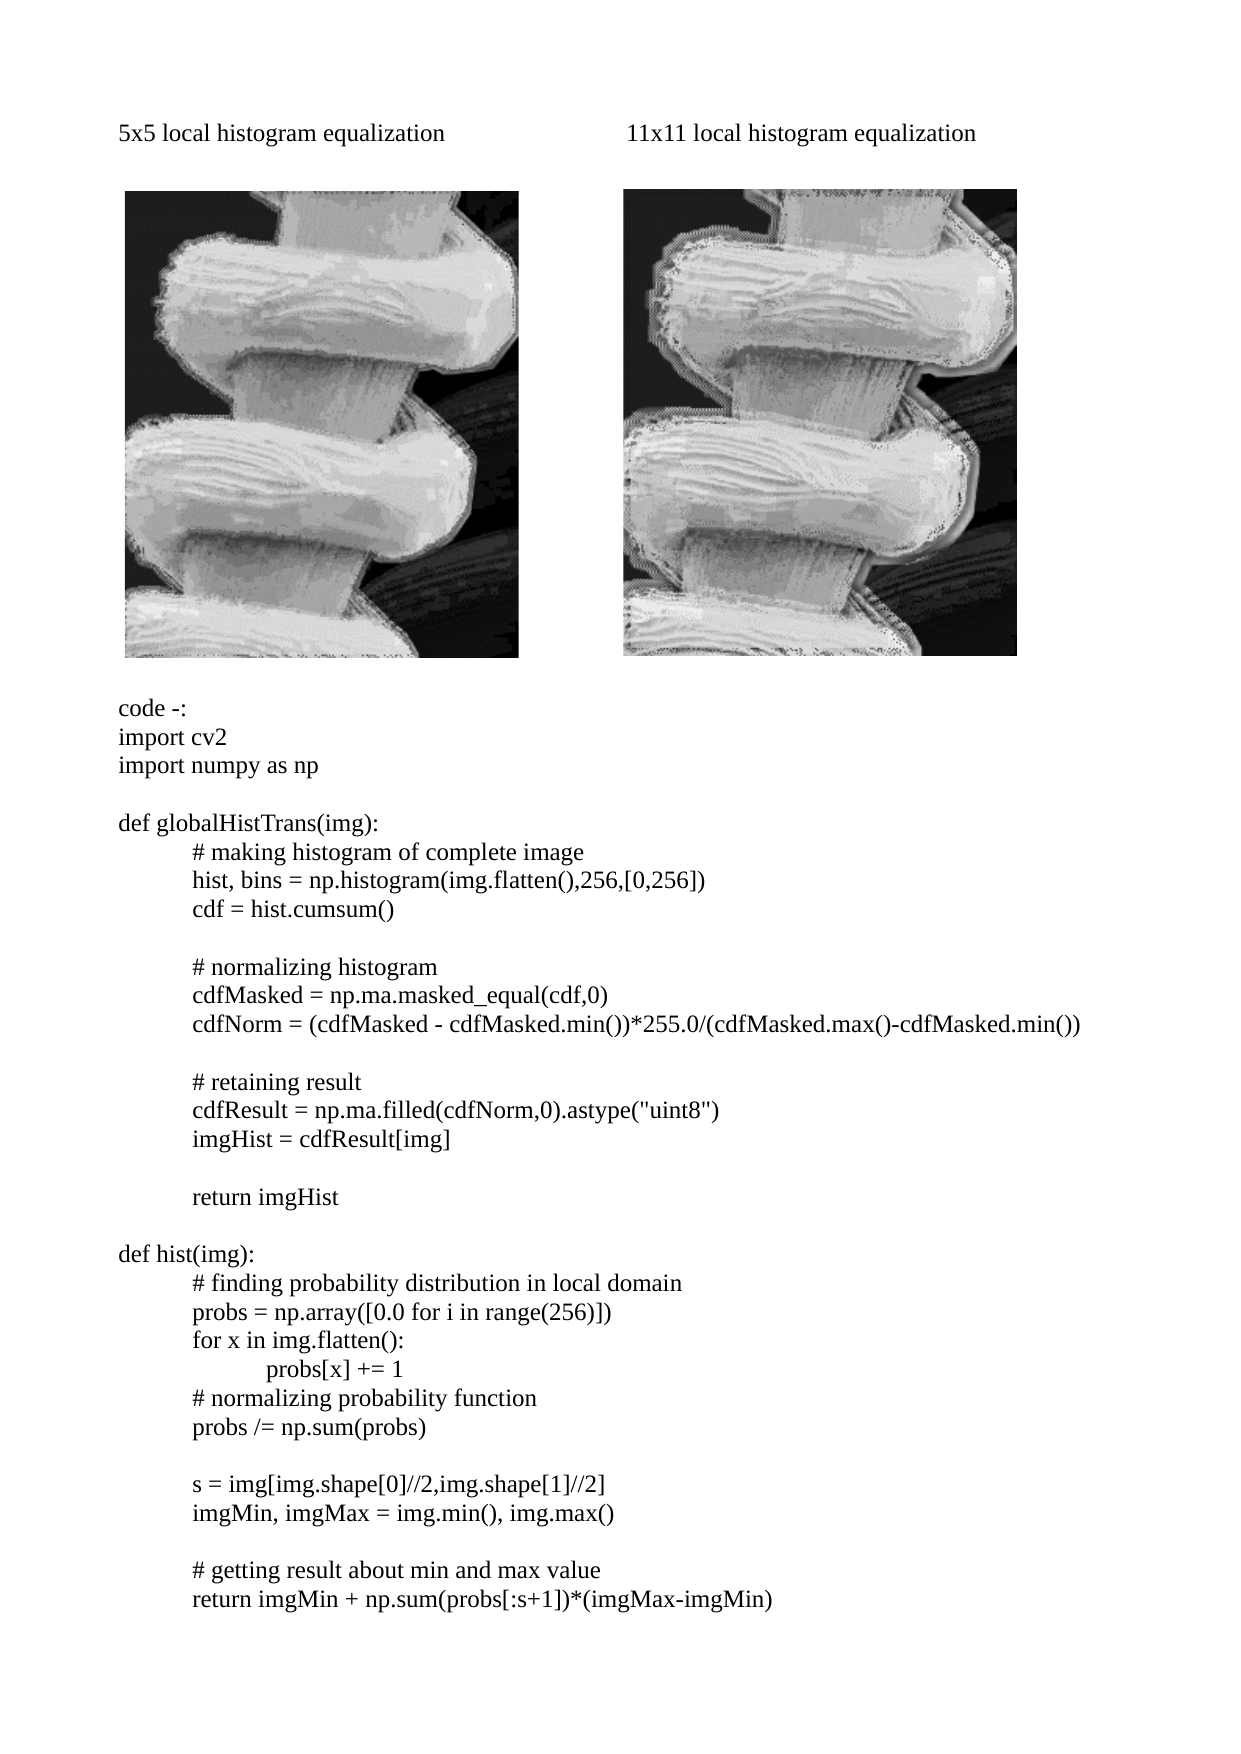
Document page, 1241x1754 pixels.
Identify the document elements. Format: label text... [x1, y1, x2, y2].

picture [124, 191, 519, 658]
text # finding probability distribution in local domain [118, 1268, 1122, 1297]
text cdfResult = np.ma.filled(cdfNorm,0).astype("uint8") [118, 1096, 1122, 1124]
text def hist(img): [118, 1239, 1122, 1268]
picture [623, 189, 1017, 656]
text s = img[img.shape[0]//2,img.shape[1]//2] [118, 1469, 1122, 1498]
text probs /= np.sum(probs) [118, 1412, 1122, 1441]
text for x in img.flatten(): [118, 1326, 1122, 1354]
text cdf = hist.cumsum() [118, 894, 1122, 923]
text # normalizing probability function [118, 1383, 1122, 1412]
text hist, bins = np.histogram(img.flatten(),256,[0,256]) [118, 866, 1122, 894]
text code -: [118, 693, 1122, 722]
text def globalHistTrans(img): [118, 808, 1122, 837]
text return imgMin + np.sum(probs[:s+1])*(imgMax-imgMin) [118, 1584, 1122, 1613]
text cdfMasked = np.ma.masked_equal(cdf,0) [118, 981, 1122, 1009]
text # normalizing histogram [118, 952, 1122, 981]
text probs = np.array([0.0 for i in range(256)]) [118, 1297, 1122, 1326]
text imgHist = cdfResult[img] [118, 1124, 1122, 1153]
text return imgHist [118, 1182, 1122, 1211]
text import cv2 [118, 722, 1122, 751]
text imgMin, imgMax = img.min(), img.max() [118, 1498, 1122, 1527]
text import numpy as np [118, 751, 1122, 779]
text probs[x] += 1 [118, 1354, 1122, 1383]
text # getting result about min and max value [118, 1556, 1122, 1584]
text cdfNorm = (cdfMasked - cdfMasked.min())*255.0/(cdfMasked.max()-cdfMasked.min()) [118, 1009, 1122, 1038]
text # retaining result [118, 1067, 1122, 1096]
text # making histogram of complete image [118, 837, 1122, 866]
text 5x5 local histogram equalization 11x11 local histogram equalization [118, 118, 1122, 147]
